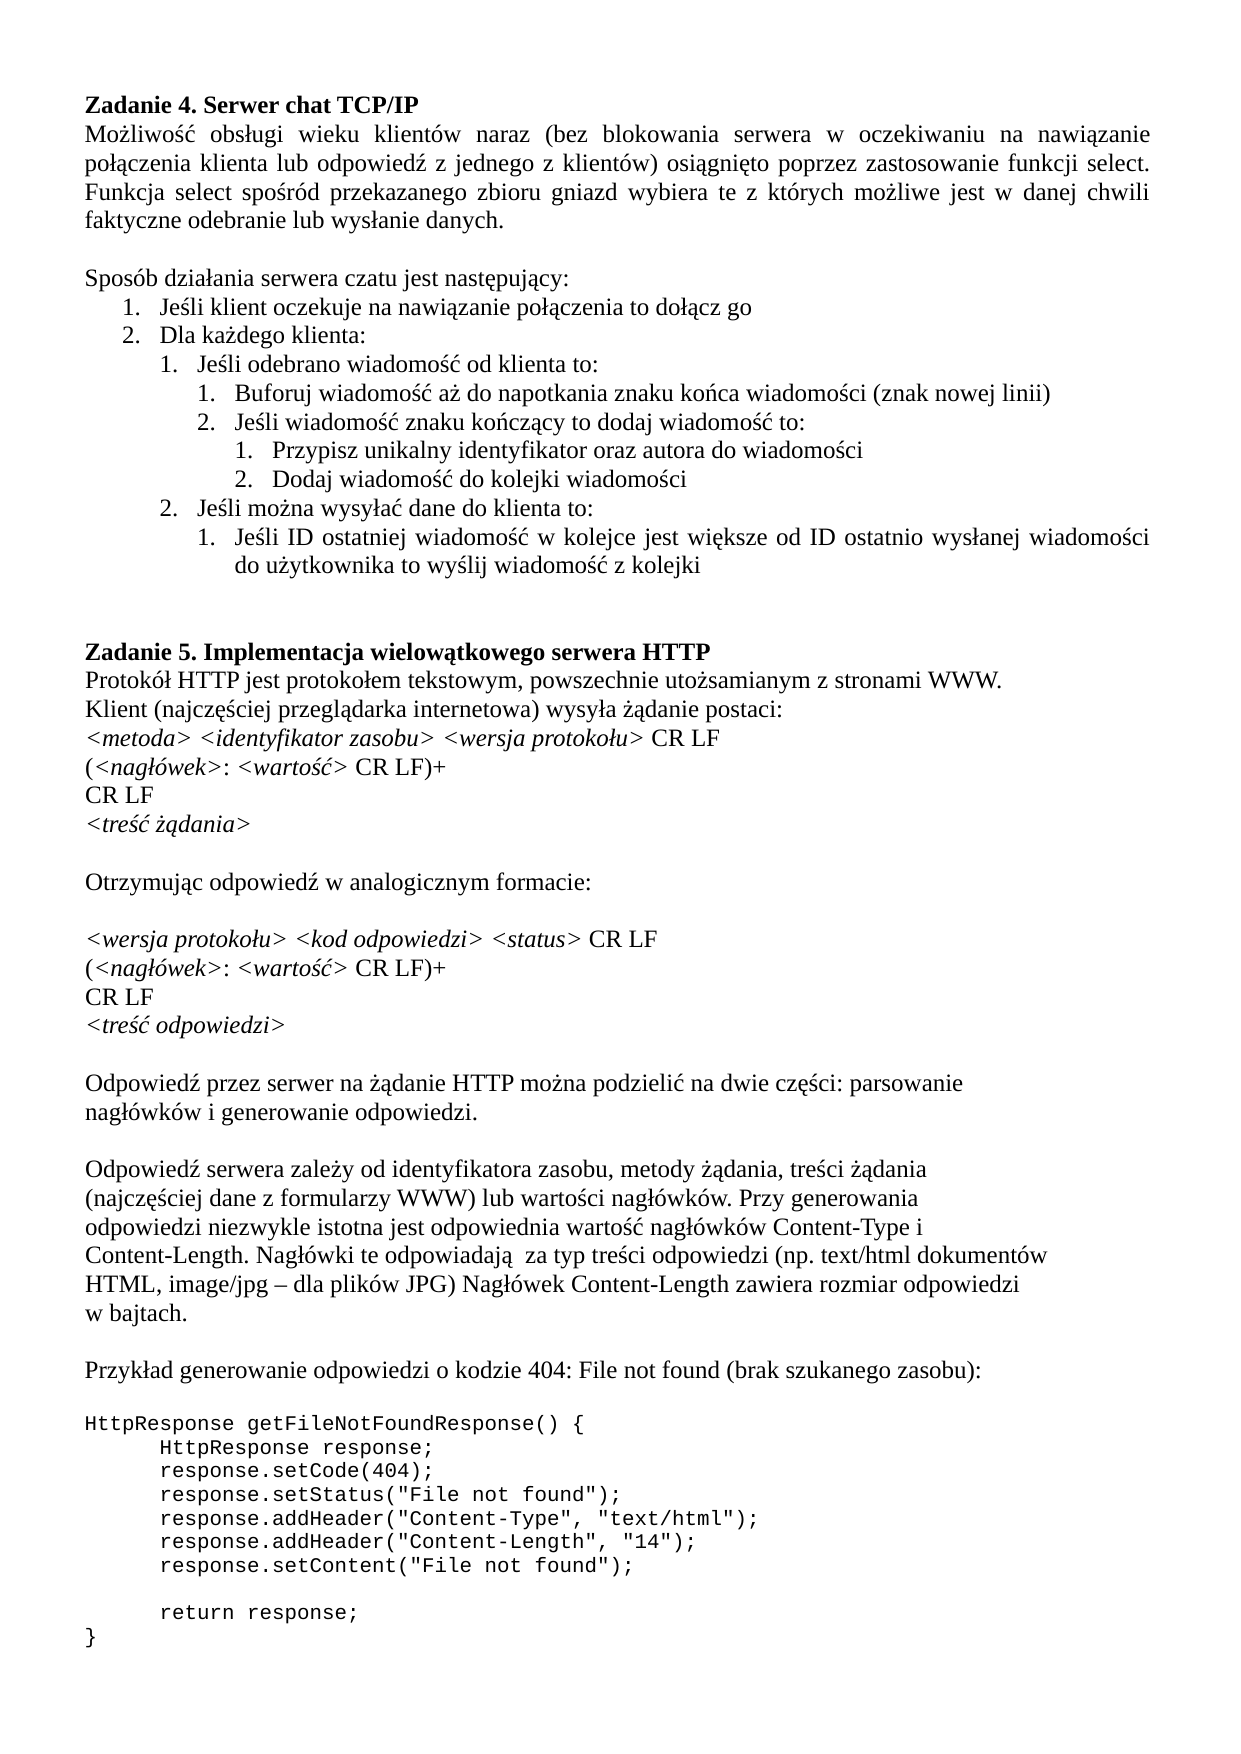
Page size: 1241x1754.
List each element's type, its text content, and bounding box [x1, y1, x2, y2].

text w bajtach. [85, 1298, 1240, 1327]
text odpowiedzi niezwykle istotna jest odpowiednia wartość nagłówków Content-Type i [85, 1212, 1240, 1241]
text response.setContent("File not found"); [84, 1555, 1152, 1579]
text Sposób działania serwera czatu jest następujący: [84, 263, 1152, 292]
text CR LF [85, 781, 1240, 809]
text Przykład generowanie odpowiedzi o kodzie 404: File not found (brak szukanego zasobu): [84, 1356, 1152, 1384]
text Klient (najczęściej przeglądarka internetowa) wysyła żądanie postaci: <metoda> <identyfikator zasobu> <wersja protokołu> CR LF (<nagłówek>: <wartość> CR LF)+ [85, 694, 1240, 781]
text Zadanie 4. Serwer chat TCP/IP [84, 91, 1152, 119]
list Dla każdego klienta: [122, 321, 1152, 349]
text response.setStatus("File not found"); [84, 1484, 1152, 1508]
text nagłówków i generowanie odpowiedzi. [85, 1097, 1240, 1126]
text <wersja protokołu> <kod odpowiedzi> <status> CR LF (<nagłówek>: <wartość> CR LF)+ [85, 924, 1240, 982]
text Możliwość obsługi wieku klientów naraz (bez blokowania serwera w oczekiwaniu na nawiązanie połączenia klienta lub odpowiedź z jednego z klientów) osiągnięto poprzez zastosowanie funkcji select. Funkcja select spośród przekazanego zbioru gniazd wybiera te z których możliwe jest w danej chwili faktyczne odebranie lub wysłanie danych. [84, 119, 1152, 234]
list Jeśli odebrano wiadomość od klienta to: [159, 349, 1152, 378]
text response.addHeader("Content-Type", "text/html"); [84, 1508, 1152, 1531]
text response.addHeader("Content-Length", "14"); [84, 1531, 1152, 1555]
text HTML, image/jpg – dla plików JPG) Nagłówek Content-Length zawiera rozmiar odpowiedzi [85, 1269, 1240, 1298]
text <treść żądania> [85, 809, 1240, 838]
text <treść odpowiedzi> [85, 1011, 1240, 1039]
text } [84, 1626, 1152, 1649]
text Zadanie 5. Implementacja wielowątkowego serwera HTTP [84, 637, 1152, 666]
text Protokół HTTP jest protokołem tekstowym, powszechnie utożsamianym z stronami WWW. [85, 666, 1240, 694]
text Odpowiedź przez serwer na żądanie HTTP można podzielić na dwie części: parsowanie [85, 1068, 1240, 1097]
list Jeśli ID ostatniej wiadomość w kolejce jest większe od ID ostatnio wysłanej wiadomości do użytkownika to wyślij wiadomość z kolejki [197, 522, 1152, 579]
text response.setCode(404); [84, 1460, 1152, 1484]
text Odpowiedź serwera zależy od identyfikatora zasobu, metody żądania, treści żądania [85, 1154, 1240, 1183]
list Jeśli wiadomość znaku kończący to dodaj wiadomość to: [197, 407, 1152, 436]
list Jeśli klient oczekuje na nawiązanie połączenia to dołącz go [122, 292, 1152, 321]
text Otrzymując odpowiedź w analogicznym formacie: [85, 867, 1240, 896]
text (najczęściej dane z formularzy WWW) lub wartości nagłówków. Przy generowania [85, 1183, 1240, 1212]
list Przypisz unikalny identyfikator oraz autora do wiadomości [234, 436, 1152, 464]
list Buforuj wiadomość aż do napotkania znaku końca wiadomości (znak nowej linii) [197, 378, 1152, 407]
text CR LF [85, 982, 1240, 1011]
text HttpResponse response; [84, 1437, 1152, 1460]
text HttpResponse getFileNotFoundResponse() { [84, 1413, 1152, 1437]
text Content-Length. Nagłówki te odpowiadają za typ treści odpowiedzi (np. text/html dokumentów [85, 1241, 1240, 1269]
list Jeśli można wysyłać dane do klienta to: [159, 493, 1152, 522]
text return response; [84, 1602, 1152, 1626]
list Dodaj wiadomość do kolejki wiadomości [234, 464, 1152, 493]
